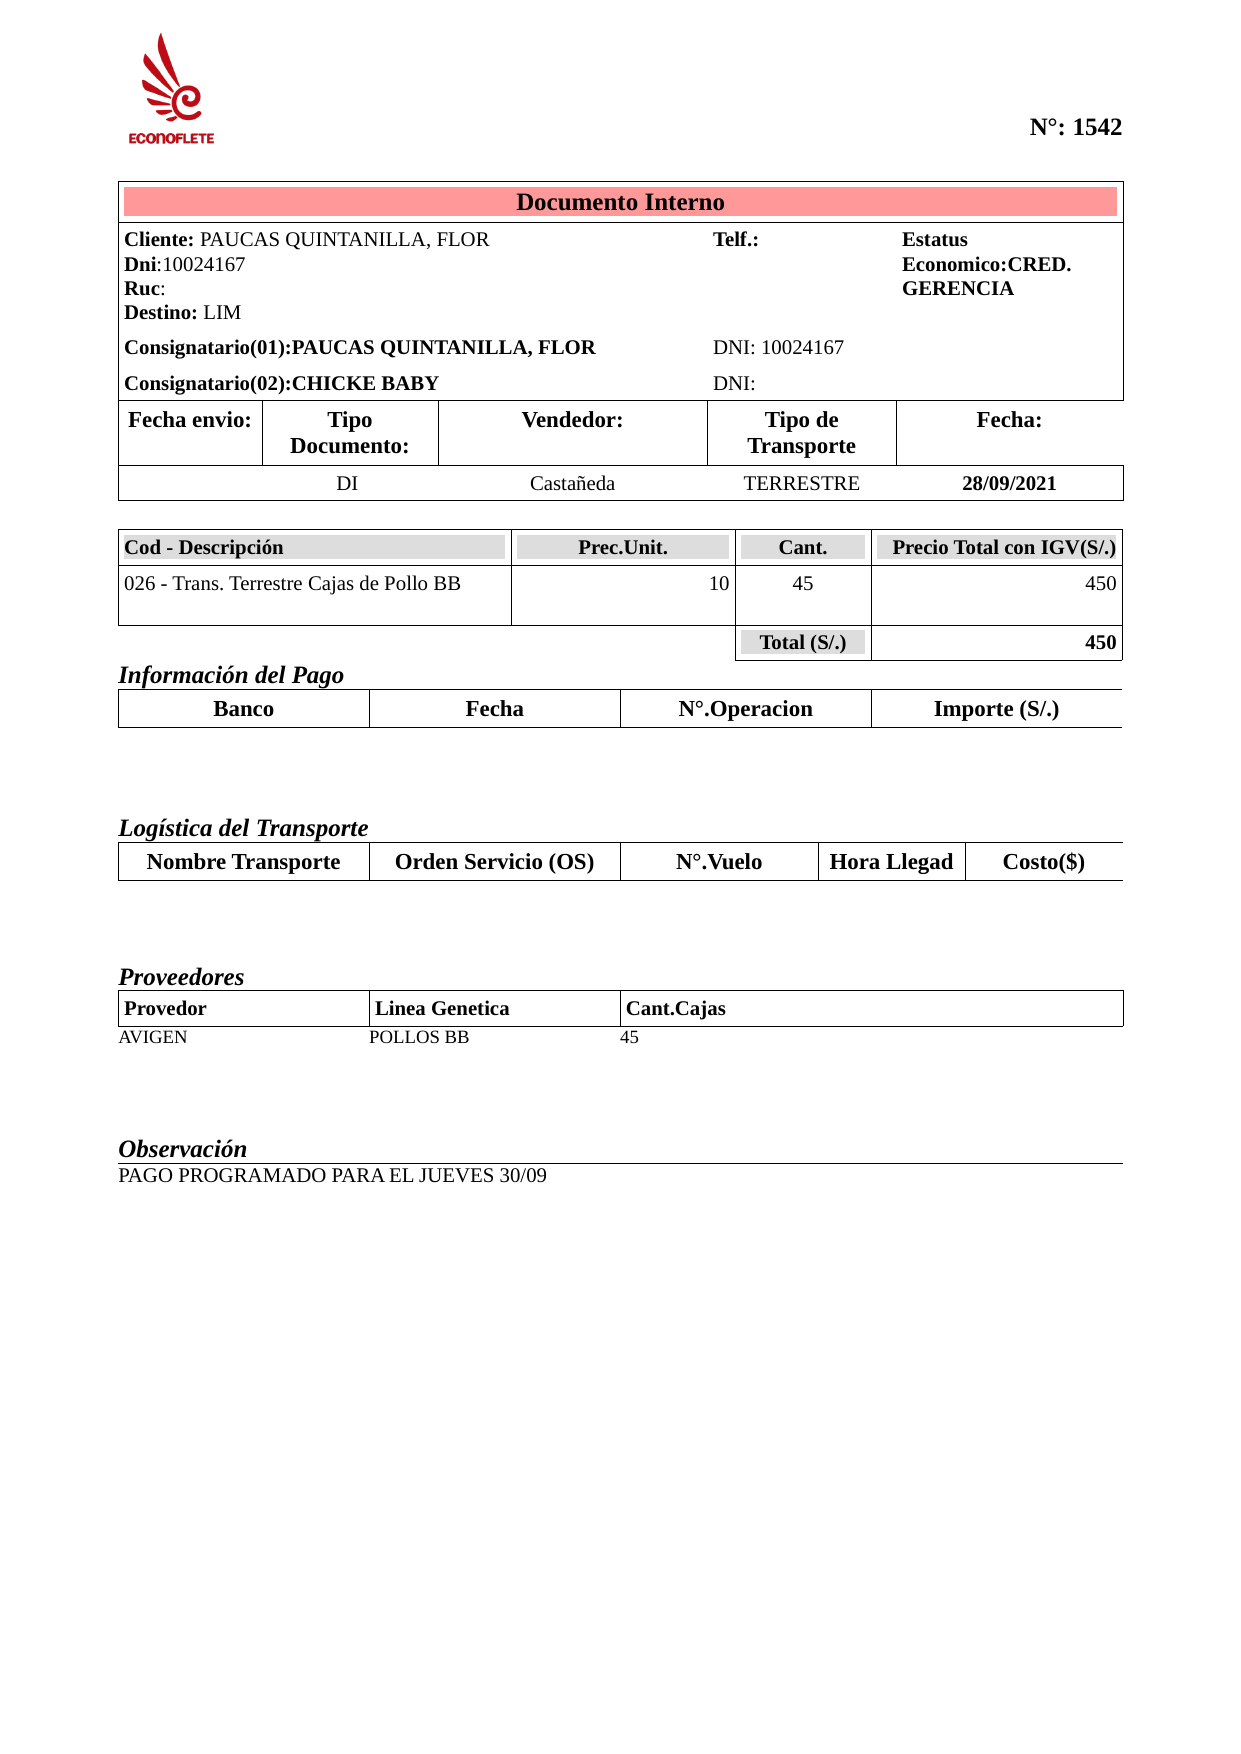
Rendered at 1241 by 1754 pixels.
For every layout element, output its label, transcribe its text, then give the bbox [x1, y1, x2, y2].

table_cell Tipo Documento: [263, 401, 438, 465]
table_cell [369, 1091, 620, 1112]
table_cell [118, 756, 369, 784]
table_cell 026 - Trans. Terrestre Cajas de Pollo BB [119, 566, 511, 624]
table_cell [118, 728, 369, 756]
table_header N°.Vuelo [621, 843, 818, 880]
table_header Orden Servicio (OS) [370, 843, 620, 880]
table_header Banco [119, 690, 369, 727]
table_cell [818, 881, 965, 904]
text Proveedores [118, 962, 1122, 990]
table_cell [118, 881, 369, 904]
table_cell [369, 904, 620, 933]
table_cell 450 [872, 626, 1122, 660]
table_header N°.Operacion [621, 690, 871, 727]
table_header Cod - Descripción [119, 530, 511, 565]
table_cell [118, 1048, 369, 1069]
table_cell [871, 728, 1122, 756]
table_cell [620, 1048, 1123, 1069]
table_cell [620, 785, 871, 813]
table_cell [369, 1112, 620, 1134]
table_cell [369, 1048, 620, 1069]
table_cell [818, 904, 965, 933]
table_cell [369, 881, 620, 904]
table_cell [369, 728, 620, 756]
table_cell [620, 728, 871, 756]
table_header PAGO PROGRAMADO PARA EL JUEVES 30/09 [118, 1164, 1123, 1187]
table_cell Consignatario(02):CHICKE BABY [119, 365, 707, 400]
table_cell Fecha: [897, 401, 1123, 465]
table_cell DI [262, 466, 438, 500]
table_header Documento Interno [119, 182, 1123, 222]
table_cell Fecha envio: [119, 401, 262, 465]
text Observación [118, 1134, 1122, 1163]
table_header Hora Llegad [819, 843, 965, 880]
table_cell [369, 933, 620, 962]
picture [118, 32, 225, 144]
table_cell Telf.: [707, 223, 896, 329]
table_cell [511, 626, 735, 660]
table_cell 10 [512, 566, 735, 624]
table_cell Vendedor: [439, 401, 707, 465]
table_cell [620, 933, 818, 962]
table_cell Estatus Economico:CRED. GERENCIA [896, 223, 1123, 329]
table_cell [118, 1112, 369, 1134]
table_cell [118, 1069, 369, 1091]
table_cell [818, 933, 965, 962]
table_cell [620, 904, 818, 933]
table_cell [965, 881, 1123, 904]
table_cell TERRESTRE [707, 466, 896, 500]
table_cell [118, 785, 369, 813]
table_header Linea Genetica [370, 991, 620, 1026]
table_cell Tipo de Transporte [708, 401, 896, 465]
table_header Nombre Transporte [119, 843, 369, 880]
table_cell Cliente: PAUCAS QUINTANILLA, FLOR Dni:10024167 Ruc: Destino: LIM [119, 223, 707, 329]
table_header Importe (S/.) [872, 690, 1122, 727]
table_cell [965, 904, 1123, 933]
table_cell 450 [872, 566, 1122, 624]
table_cell [118, 904, 369, 933]
table_header Prec.Unit. [512, 530, 735, 565]
table_cell Consignatario(01):PAUCAS QUINTANILLA, FLOR [119, 329, 707, 365]
table_cell POLLOS BB [369, 1027, 620, 1048]
table_cell [871, 785, 1122, 813]
table_cell [118, 626, 511, 660]
table_cell Castañeda [438, 466, 707, 500]
table_cell [620, 1091, 1123, 1112]
table_cell [620, 881, 818, 904]
table_header Precio Total con IGV(S/.) [872, 530, 1122, 565]
table_cell [118, 933, 369, 962]
table_cell 28/09/2021 [896, 466, 1123, 500]
table_cell [369, 756, 620, 784]
table_cell 45 [736, 566, 871, 624]
table_cell DNI: [707, 365, 1123, 400]
table_cell AVIGEN [118, 1027, 369, 1048]
table_cell DNI: 10024167 [707, 329, 1123, 365]
table_cell [369, 1069, 620, 1091]
text Información del Pago [118, 660, 1122, 689]
table_cell [965, 933, 1123, 962]
table_cell [620, 1069, 1123, 1091]
table_header Fecha [370, 690, 620, 727]
table_cell [118, 1091, 369, 1112]
table_cell [119, 466, 262, 500]
table_cell Total (S/.) [736, 626, 871, 660]
table_cell [369, 785, 620, 813]
table_cell 45 [620, 1027, 1123, 1048]
table_header Provedor [119, 991, 369, 1026]
table_cell [871, 756, 1122, 784]
text Logística del Transporte [118, 813, 1122, 842]
table_header Costo($) [966, 843, 1123, 880]
table_cell [620, 756, 871, 784]
table_cell [620, 1112, 1123, 1134]
table_header Cant.Cajas [621, 991, 1123, 1026]
table_header Cant. [736, 530, 871, 565]
